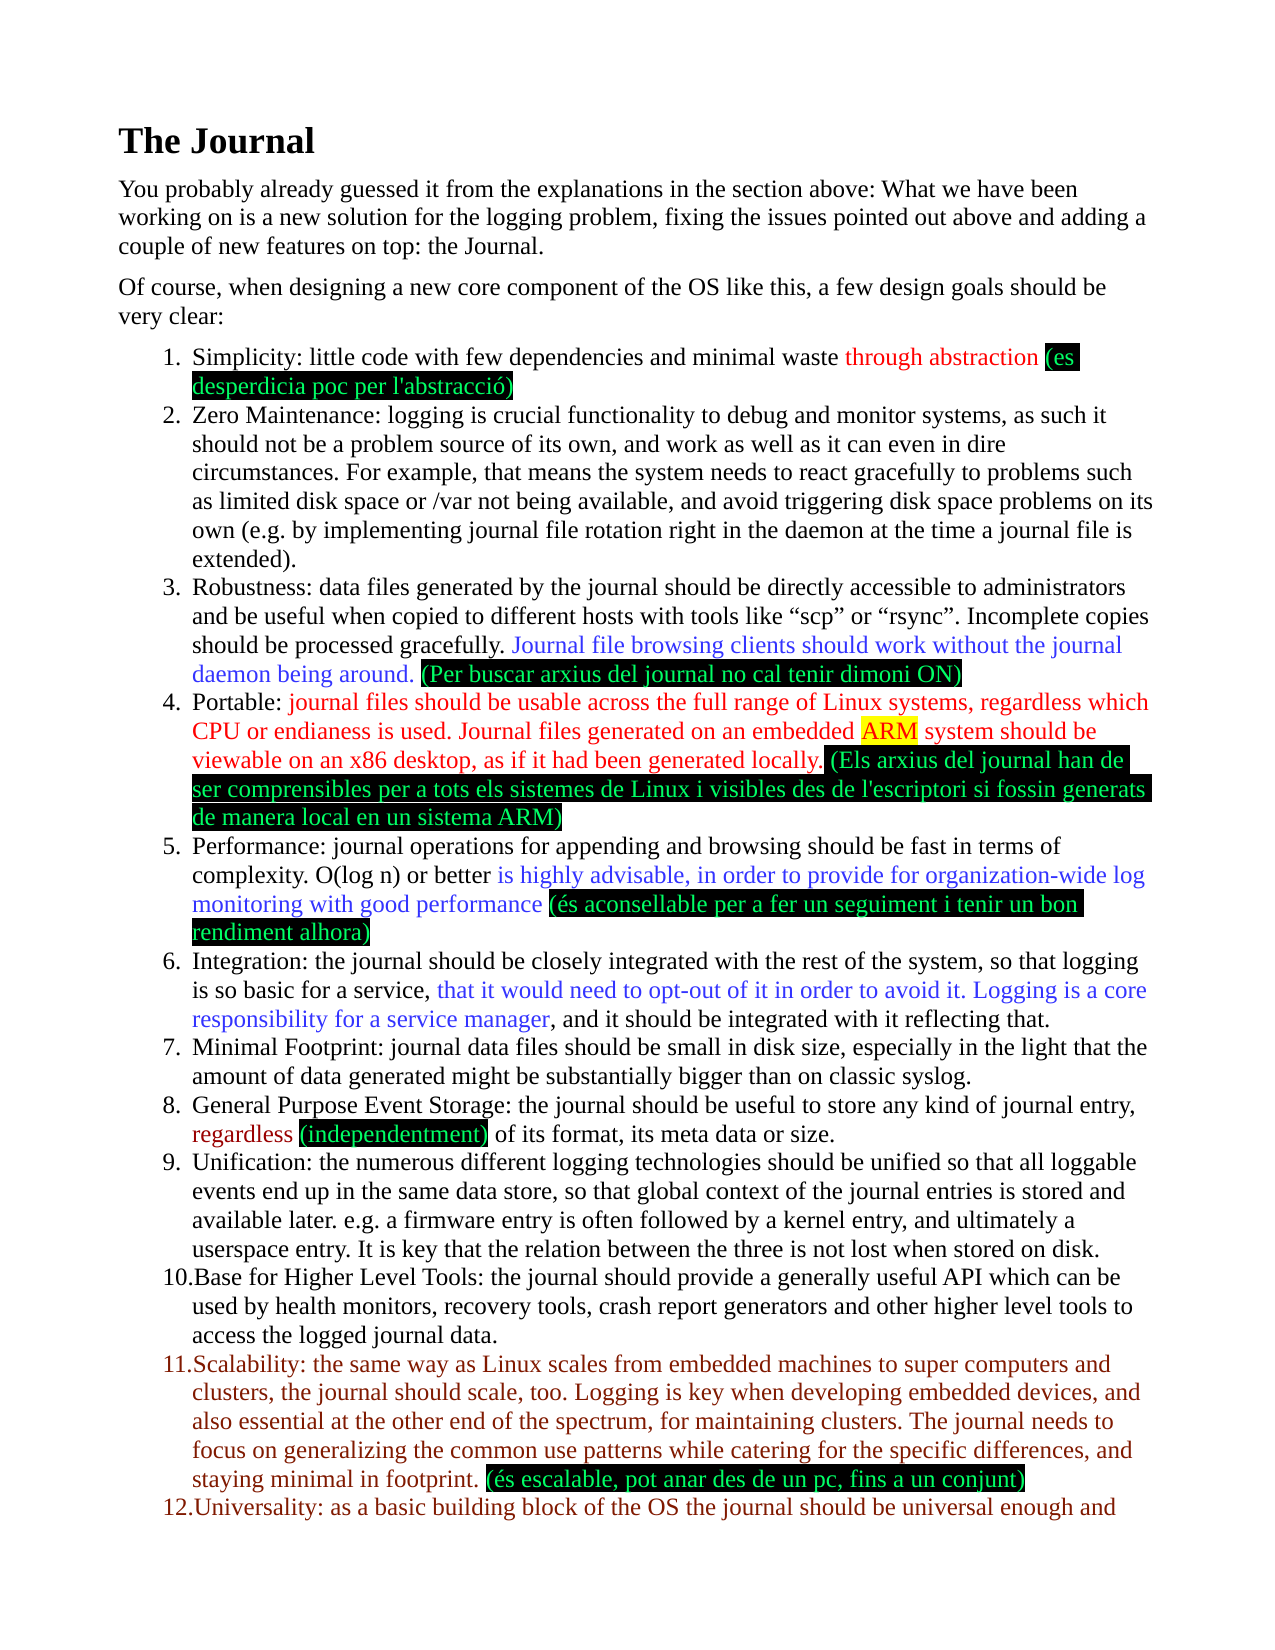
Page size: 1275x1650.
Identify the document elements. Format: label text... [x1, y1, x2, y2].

list Minimal Footprint: journal data files should be small in disk size, especially in the light that the amount of data generated might be substantially bigger than on classic syslog. [162, 1032, 1157, 1090]
list Base for Higher Level Tools: the journal should provide a generally useful API which can be used by health monitors, recovery tools, crash report generators and other higher level tools to access the logged journal data. [162, 1262, 1157, 1349]
list Zero Maintenance: logging is crucial functionality to debug and monitor systems, as such it should not be a problem source of its own, and work as well as it can even in dire circumstances. For example, that means the system needs to react gracefully to problems such as limited disk space or /var not being available, and avoid triggering disk space problems on its own (e.g. by implementing journal file rotation right in the daemon at the time a journal file is extended). [162, 400, 1157, 572]
list Simplicity: little code with few dependencies and minimal waste through abstraction (es desperdicia poc per l'abstracció) [162, 342, 1157, 400]
text Of course, when designing a new core component of the OS like this, a few design goals should be very clear: [118, 272, 1157, 330]
list Unification: the numerous different logging technologies should be unified so that all loggable events end up in the same data store, so that global context of the journal entries is stored and available later. e.g. a firmware entry is often followed by a kernel entry, and ultimately a userspace entry. It is key that the relation between the three is not lost when stored on disk. [162, 1147, 1157, 1262]
list Scalability: the same way as Linux scales from embedded machines to super computers and clusters, the journal should scale, too. Logging is key when developing embedded devices, and also essential at the other end of the spectrum, for maintaining clusters. The journal needs to focus on generalizing the common use patterns while catering for the specific differences, and staying minimal in footprint. (és escalable, pot anar des de un pc, fins a un conjunt) [162, 1349, 1157, 1492]
list Robustness: data files generated by the journal should be directly accessible to administrators and be useful when copied to different hosts with tools like “scp” or “rsync”. Incomplete copies should be processed gracefully. Journal file browsing clients should work without the journal daemon being around. (Per buscar arxius del journal no cal tenir dimoni ON) [162, 572, 1157, 687]
list Integration: the journal should be closely integrated with the rest of the system, so that logging is so basic for a service, that it would need to opt-out of it in order to avoid it. Logging is a core responsibility for a service manager, and it should be integrated with it reflecting that. [162, 946, 1157, 1032]
subtitle The Journal [118, 118, 1157, 161]
list Performance: journal operations for appending and browsing should be fast in terms of complexity. O(log n) or better is highly advisable, in order to provide for organization-wide log monitoring with good performance (és aconsellable per a fer un seguiment i tenir un bon rendiment alhora) [162, 831, 1157, 946]
list Portable: journal files should be usable across the full range of Linux systems, regardless which CPU or endianess is used. Journal files generated on an embedded ARM system should be viewable on an x86 desktop, as if it had been generated locally. (Els arxius del journal han de ser comprensibles per a tots els sistemes de Linux i visibles des de l'escriptori si fossin generats de manera local en un sistema ARM) [162, 687, 1157, 831]
text You probably already guessed it from the explanations in the section above: What we have been working on is a new solution for the logging problem, fixing the issues pointed out above and adding a couple of new features on top: the Journal. [118, 174, 1157, 260]
list Universality: as a basic building block of the OS the journal should be universal enough and [162, 1492, 1157, 1521]
list General Purpose Event Storage: the journal should be useful to store any kind of journal entry, regardless (independentment) of its format, its meta data or size. [162, 1090, 1157, 1147]
